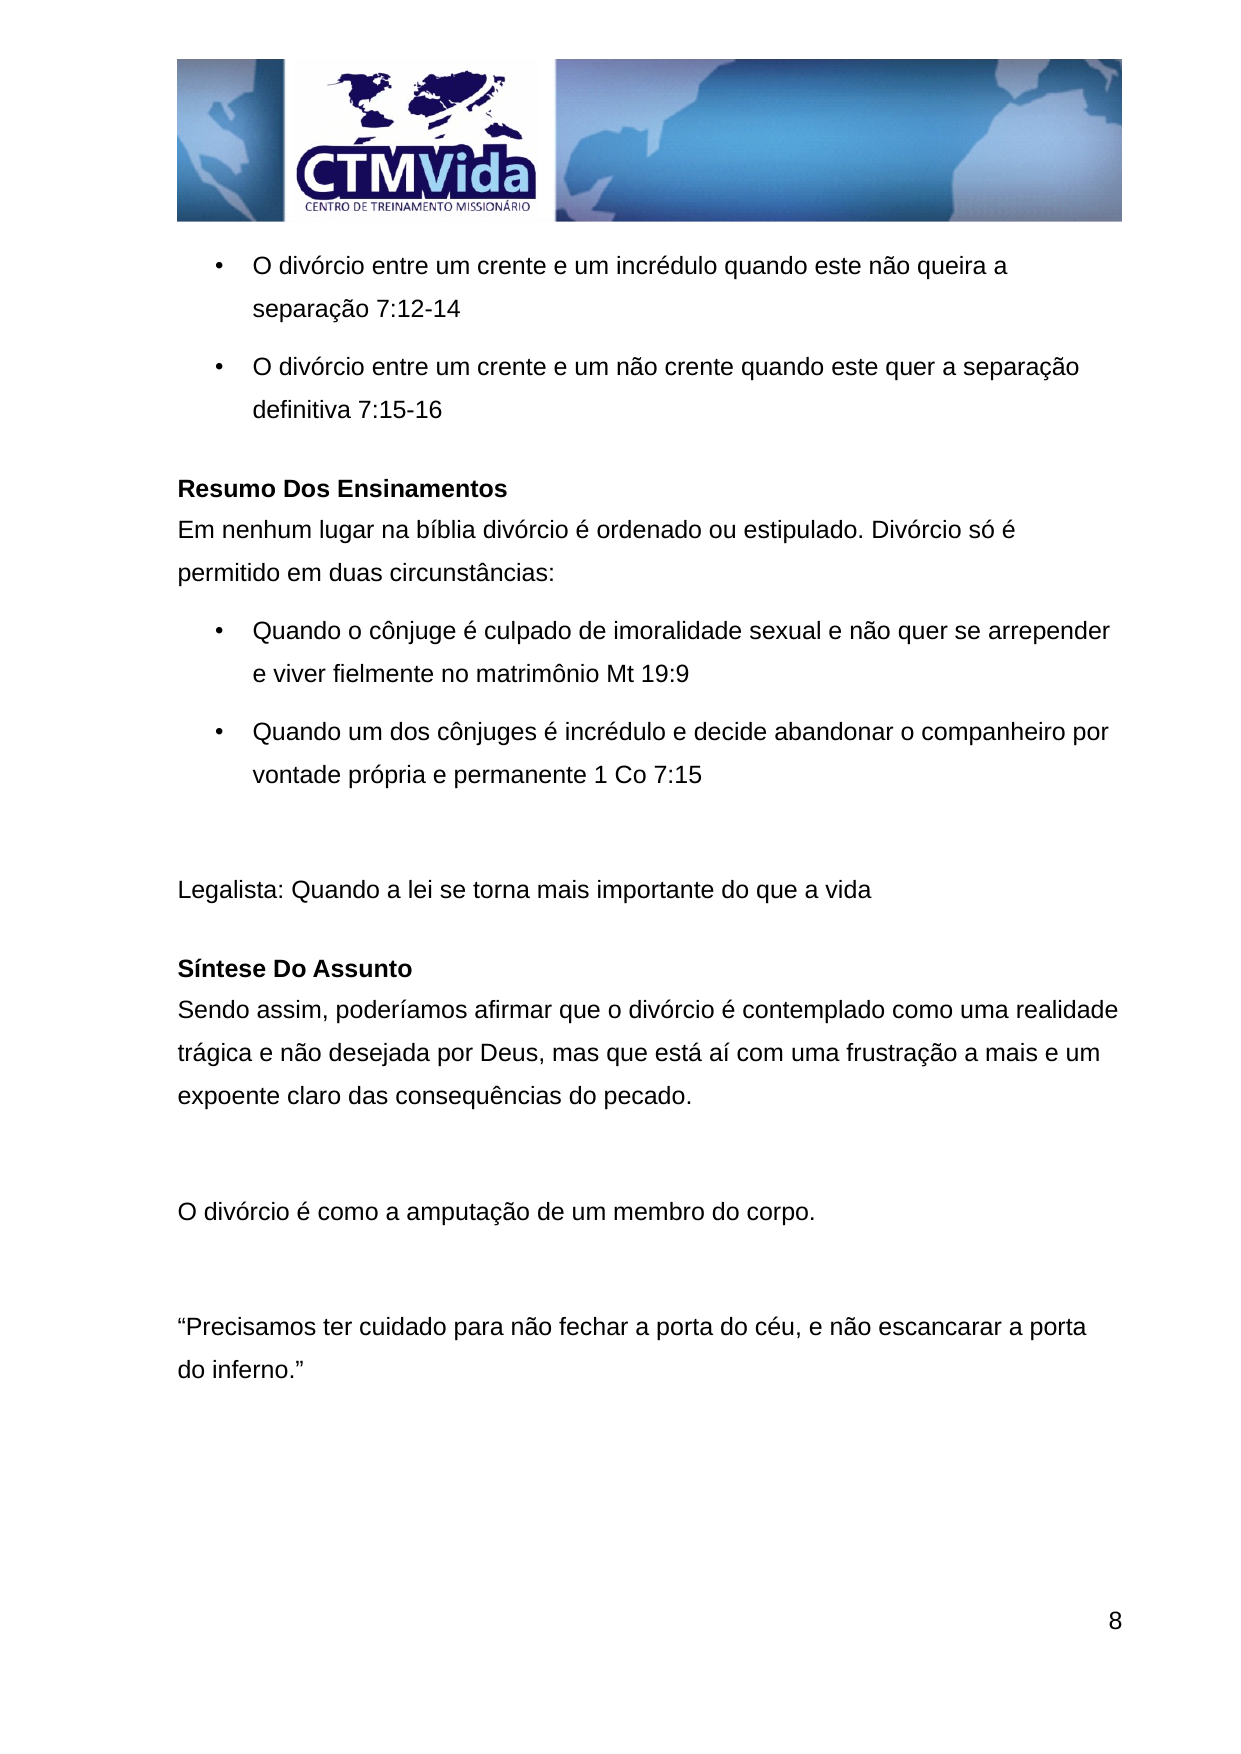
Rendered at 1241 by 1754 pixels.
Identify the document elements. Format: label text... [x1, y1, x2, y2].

picture [177, 59, 1122, 222]
list Quando um dos cônjuges é incrédulo e decide abandonar o companheiro por vontade própria e permanente 1 Co 7:15 [215, 717, 1122, 789]
text Legalista: Quando a lei se torna mais importante do que a vida [177, 875, 1122, 904]
text Em nenhum lugar na bíblia divórcio é ordenado ou estipulado. Divórcio só é permitido em duas circunstâncias: [177, 515, 1122, 587]
list Quando o cônjuge é culpado de imoralidade sexual e não quer se arrepender e viver fielmente no matrimônio Mt 19:9 [215, 616, 1122, 688]
text O divórcio é como a amputação de um membro do corpo. [177, 1197, 1122, 1226]
list O divórcio entre um crente e um incrédulo quando este não queira a separação 7:12-14 [215, 251, 1122, 323]
text Sendo assim, poderíamos afirmar que o divórcio é contemplado como uma realidade trágica e não desejada por Deus, mas que está aí com uma frustração a mais e um expoente claro das consequências do pecado. [177, 995, 1122, 1110]
subtitle Resumo dos ensinamentos [177, 474, 1122, 502]
list O divórcio entre um crente e um não crente quando este quer a separação definitiva 7:15-16 [215, 352, 1122, 424]
text “Precisamos ter cuidado para não fechar a porta do céu, e não escancarar a porta do inferno.” [177, 1312, 1122, 1384]
subtitle Síntese do assunto [177, 954, 1122, 983]
